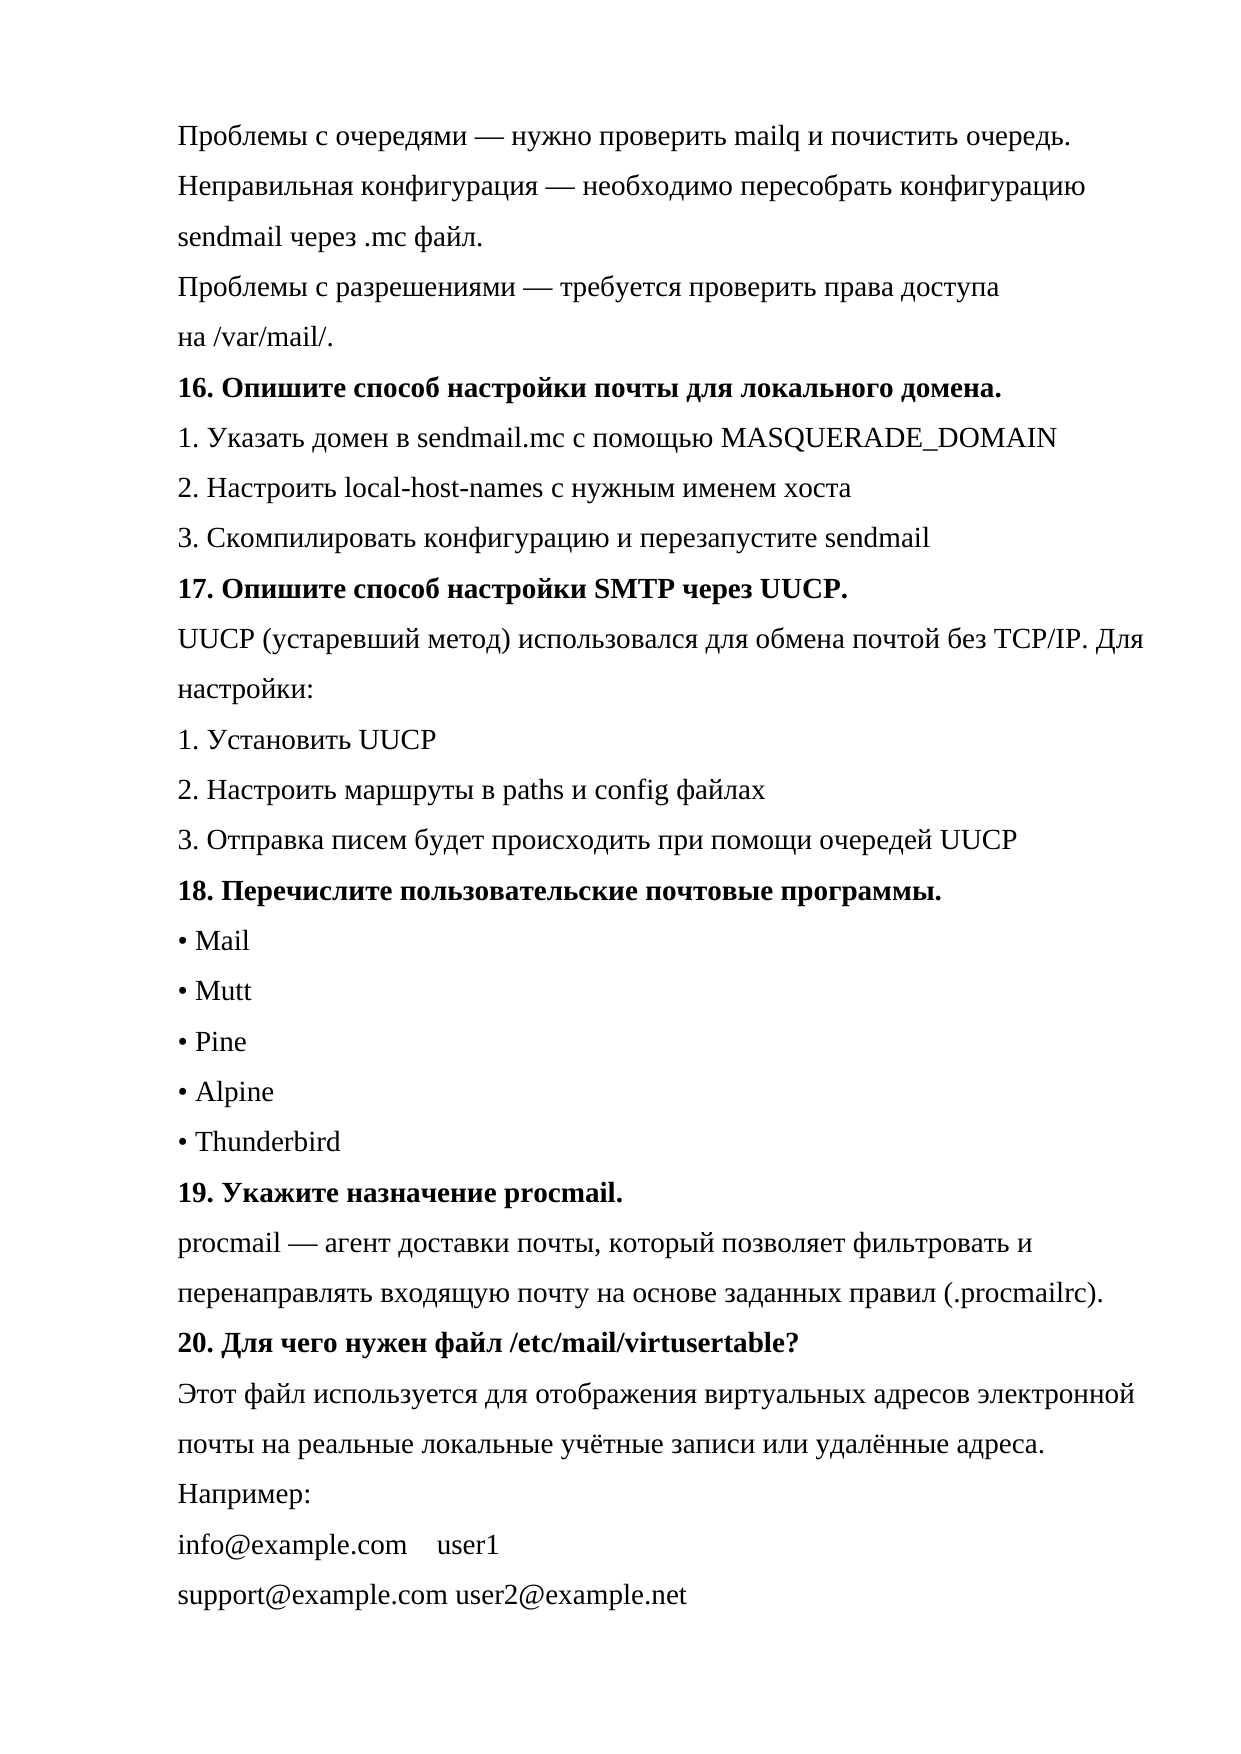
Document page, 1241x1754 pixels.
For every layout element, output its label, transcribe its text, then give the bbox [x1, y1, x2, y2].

text • Mutt [177, 973, 1152, 1007]
text 3. Отправка писем будет происходить при помощи очередей UUCP [177, 822, 1152, 856]
text 19. Укажите назначение procmail. [177, 1175, 1152, 1208]
text procmail — агент доставки почты, который позволяет фильтровать и перенаправлять входящую почту на основе заданных правил (.procmailrc). [177, 1225, 1152, 1309]
text 3. Скомпилировать конфигурацию и перезапустите sendmail [177, 521, 1152, 554]
text Проблемы с очередями — нужно проверить mailq и почистить очередь. [177, 118, 1152, 152]
text 1. Установить UUCP [177, 722, 1152, 755]
text 2. Настроить маршруты в paths и config файлах [177, 772, 1152, 806]
text support@example.com user2@example.net [177, 1577, 1152, 1611]
text 2. Настроить local-host-names с нужным именем хоста [177, 470, 1152, 504]
text Проблемы с разрешениями — требуется проверить права доступа на /var/mail/. [177, 269, 1152, 353]
text 18. Перечислите пользовательские почтовые программы. [177, 873, 1152, 906]
text • Thunderbird [177, 1124, 1152, 1158]
text • Mail [177, 923, 1152, 957]
text Этот файл используется для отображения виртуальных адресов электронной почты на реальные локальные учётные записи или удалённые адреса. Например: [177, 1376, 1152, 1510]
text 17. Опишите способ настройки SMTP через UUCP. [177, 571, 1152, 604]
text 16. Опишите способ настройки почты для локального домена. [177, 370, 1152, 403]
text info@example.com user1 [177, 1527, 1152, 1560]
text • Pine [177, 1024, 1152, 1057]
text 1. Указать домен в sendmail.mc с помощью MASQUERADE_DOMAIN [177, 420, 1152, 453]
text • Alpine [177, 1074, 1152, 1108]
text UUCP (устаревший метод) использовался для обмена почтой без TCP/IP. Для настройки: [177, 621, 1152, 705]
text Неправильная конфигурация — необходимо пересобрать конфигурацию sendmail через .mc файл. [177, 168, 1152, 252]
text 20. Для чего нужен файл /etc/mail/virtusertable? [177, 1326, 1152, 1359]
